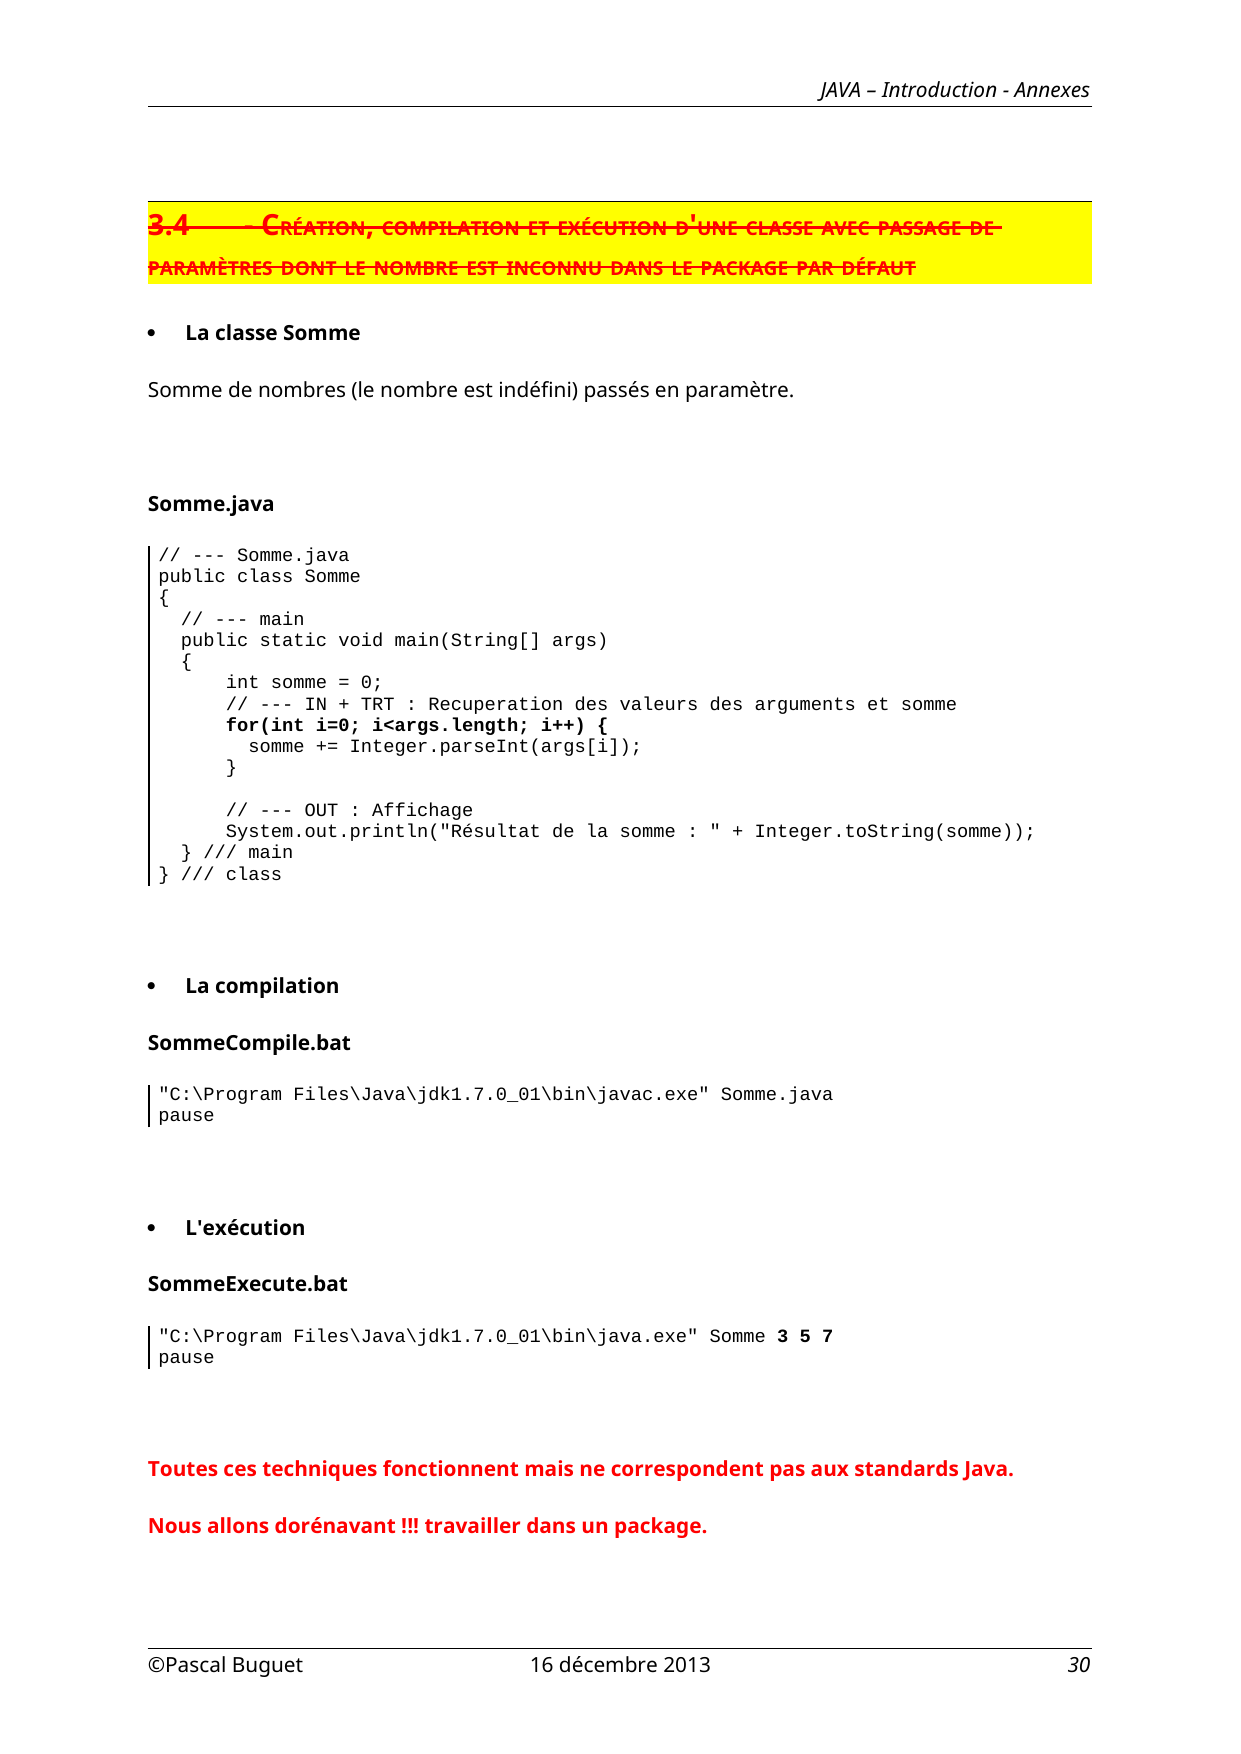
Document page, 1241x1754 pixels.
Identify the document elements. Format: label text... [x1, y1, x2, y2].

text } [150, 758, 1092, 779]
list La compilation [148, 971, 1092, 999]
text Toutes ces techniques fonctionnent mais ne correspondent pas aux standards Java. [148, 1454, 1092, 1483]
text "C:\Program Files\Java\jdk1.7.0_01\bin\javac.exe" Somme.java [150, 1085, 1092, 1106]
text for(int i=0; i<args.length; i++) { [150, 716, 1092, 737]
text int somme = 0; [150, 673, 1092, 694]
text Nous allons dorénavant !!! travailler dans un package. [148, 1511, 1092, 1539]
text pause [150, 1348, 1092, 1369]
list La classe Somme [148, 318, 1092, 347]
text public class Somme [150, 567, 1092, 588]
text System.out.println("Résultat de la somme : " + Integer.toString(somme)); [150, 822, 1092, 843]
list L'exécution [148, 1213, 1092, 1241]
text } /// main [150, 843, 1092, 864]
text Somme de nombres (le nombre est indéfini) passés en paramètre. [148, 375, 1092, 404]
text // --- OUT : Affichage [150, 801, 1092, 822]
text // --- Somme.java [150, 546, 1092, 567]
text "C:\Program Files\Java\jdk1.7.0_01\bin\java.exe" Somme 3 5 7 [150, 1326, 1092, 1348]
text somme += Integer.parseInt(args[i]); [150, 737, 1092, 758]
text } /// class [150, 864, 1092, 886]
text SommeCompile.bat [148, 1028, 1092, 1056]
text pause [150, 1106, 1092, 1127]
text // --- main [150, 609, 1092, 631]
text SommeExecute.bat [148, 1269, 1092, 1298]
text // --- IN + TRT : Recuperation des valeurs des arguments et somme [150, 694, 1092, 716]
subtitle - Création, compilation et exécution d'une classe avec passage de paramètres dont le nombre est inconnu dans le package par défaut [148, 202, 1092, 284]
text { [150, 652, 1092, 673]
text Somme.java [148, 489, 1092, 517]
text { [150, 588, 1092, 609]
text public static void main(String[] args) [150, 631, 1092, 652]
